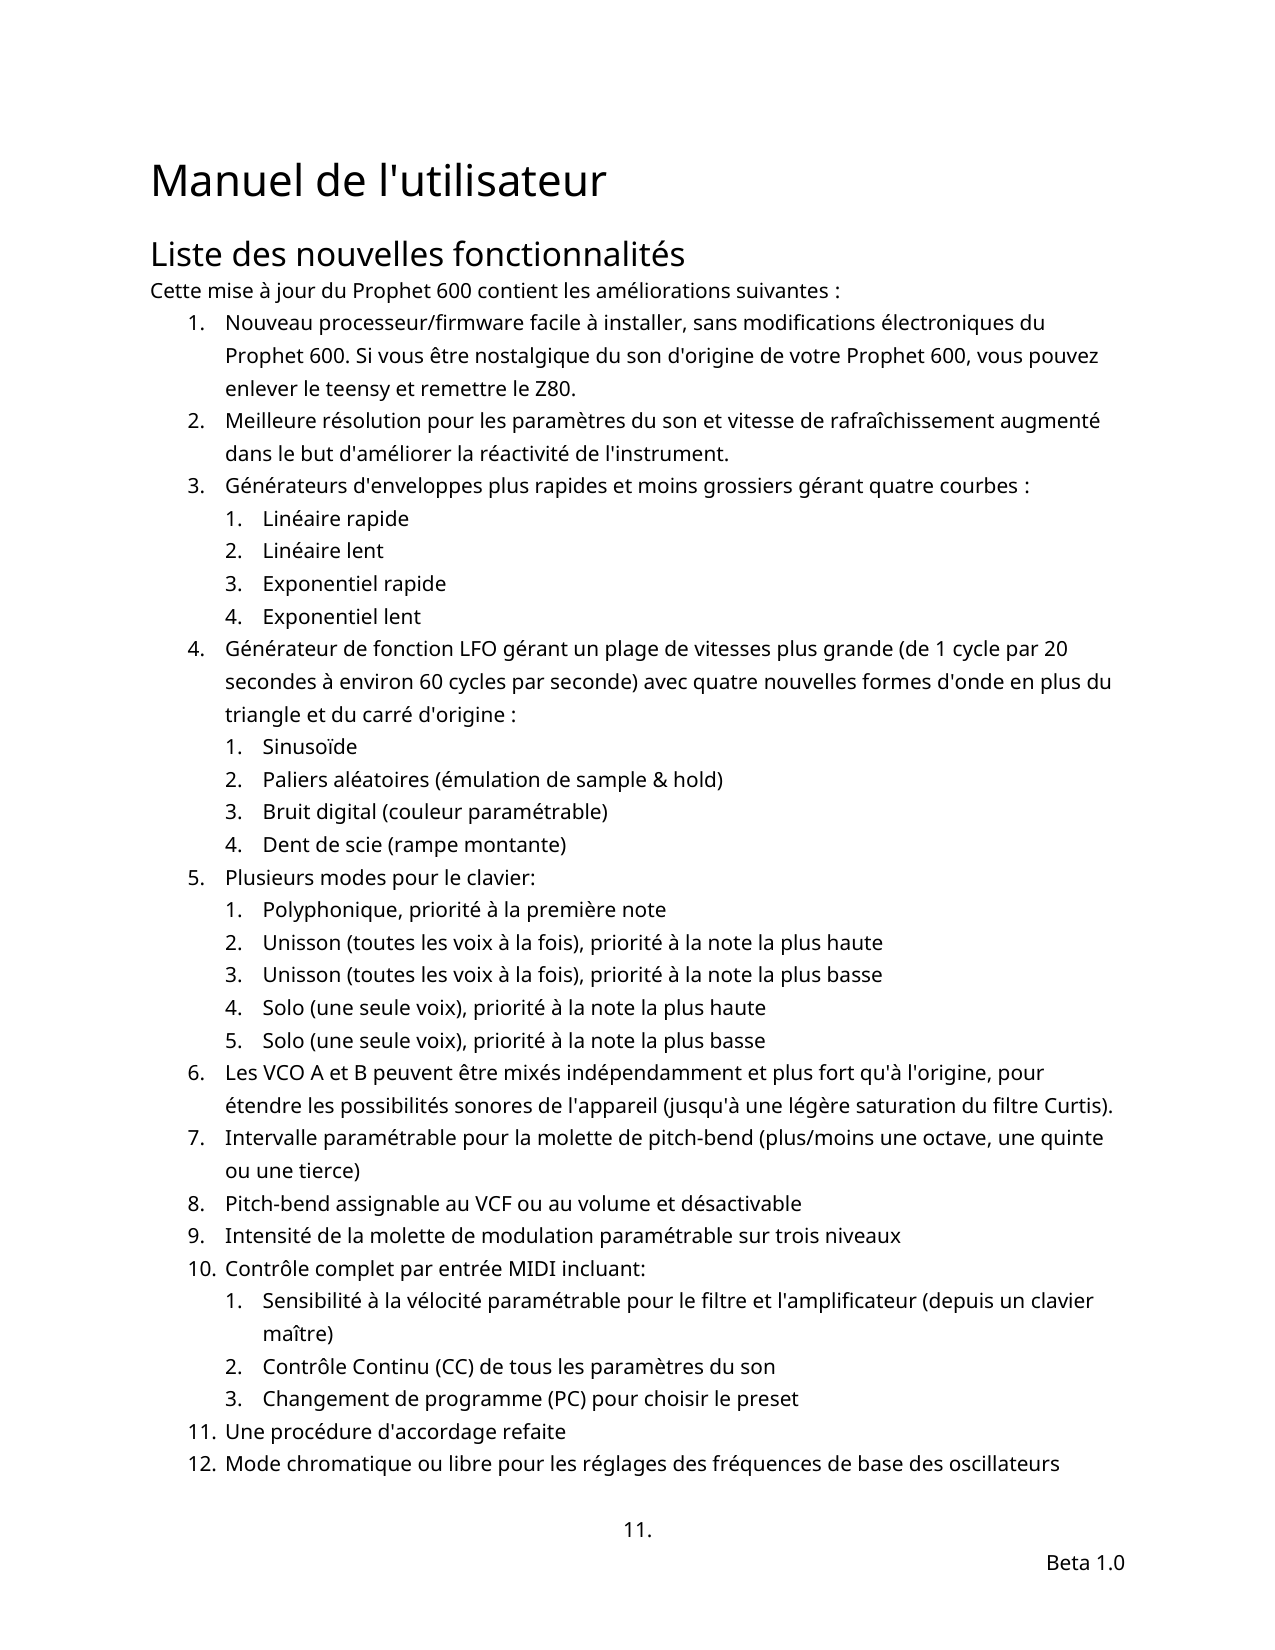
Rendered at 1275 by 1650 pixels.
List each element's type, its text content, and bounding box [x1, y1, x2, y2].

list Changement de programme (PC) pour choisir le preset [225, 1384, 1125, 1413]
list Solo (une seule voix), priorité à la note la plus haute [225, 993, 1125, 1022]
list Dent de scie (rampe montante) [225, 830, 1125, 858]
list Polyphonique, priorité à la première note [225, 895, 1125, 924]
list Générateur de fonction LFO gérant un plage de vitesses plus grande (de 1 cycle par 20 secondes à environ 60 cycles par seconde) avec quatre nouvelles formes d'onde en plus du triangle et du carré d'origine : [187, 634, 1125, 728]
list Plusieurs modes pour le clavier: [187, 863, 1125, 891]
subtitle Liste des nouvelles fonctionnalités [150, 230, 1125, 276]
list Linéaire lent [225, 537, 1125, 565]
list Exponentiel rapide [225, 569, 1125, 598]
list Les VCO A et B peuvent être mixés indépendamment et plus fort qu'à l'origine, pour étendre les possibilités sonores de l'appareil (jusqu'à une légère saturation du filtre Curtis). [187, 1058, 1125, 1119]
list Contrôle Continu (CC) de tous les paramètres du son [225, 1352, 1125, 1380]
list Nouveau processeur/firmware facile à installer, sans modifications électroniques du Prophet 600. Si vous être nostalgique du son d'origine de votre Prophet 600, vous pouvez enlever le teensy et remettre le Z80. [187, 308, 1125, 402]
list Intervalle paramétrable pour la molette de pitch-bend (plus/moins une octave, une quinte ou une tierce) [187, 1123, 1125, 1184]
list Unisson (toutes les voix à la fois), priorité à la note la plus basse [225, 961, 1125, 989]
title Manuel de l'utilisateur [150, 150, 1125, 209]
list Une procédure d'accordage refaite [187, 1417, 1125, 1445]
list Unisson (toutes les voix à la fois), priorité à la note la plus haute [225, 928, 1125, 956]
list Bruit digital (couleur paramétrable) [225, 797, 1125, 826]
list Sinusoïde [225, 732, 1125, 761]
text Cette mise à jour du Prophet 600 contient les améliorations suivantes : [150, 276, 1125, 304]
list Générateurs d'enveloppes plus rapides et moins grossiers gérant quatre courbes : [187, 471, 1125, 500]
list Intensité de la molette de modulation paramétrable sur trois niveaux [187, 1221, 1125, 1250]
list Solo (une seule voix), priorité à la note la plus basse [225, 1026, 1125, 1054]
list Meilleure résolution pour les paramètres du son et vitesse de rafraîchissement augmenté dans le but d'améliorer la réactivité de l'instrument. [187, 406, 1125, 467]
list Sensibilité à la vélocité paramétrable pour le filtre et l'amplificateur (depuis un clavier maître) [225, 1287, 1125, 1348]
list Mode chromatique ou libre pour les réglages des fréquences de base des oscillateurs [187, 1449, 1125, 1478]
list Contrôle complet par entrée MIDI incluant: [187, 1254, 1125, 1282]
list Paliers aléatoires (émulation de sample & hold) [225, 765, 1125, 793]
list Pitch-bend assignable au VCF ou au volume et désactivable [187, 1189, 1125, 1217]
list Exponentiel lent [225, 602, 1125, 630]
list Linéaire rapide [225, 504, 1125, 532]
